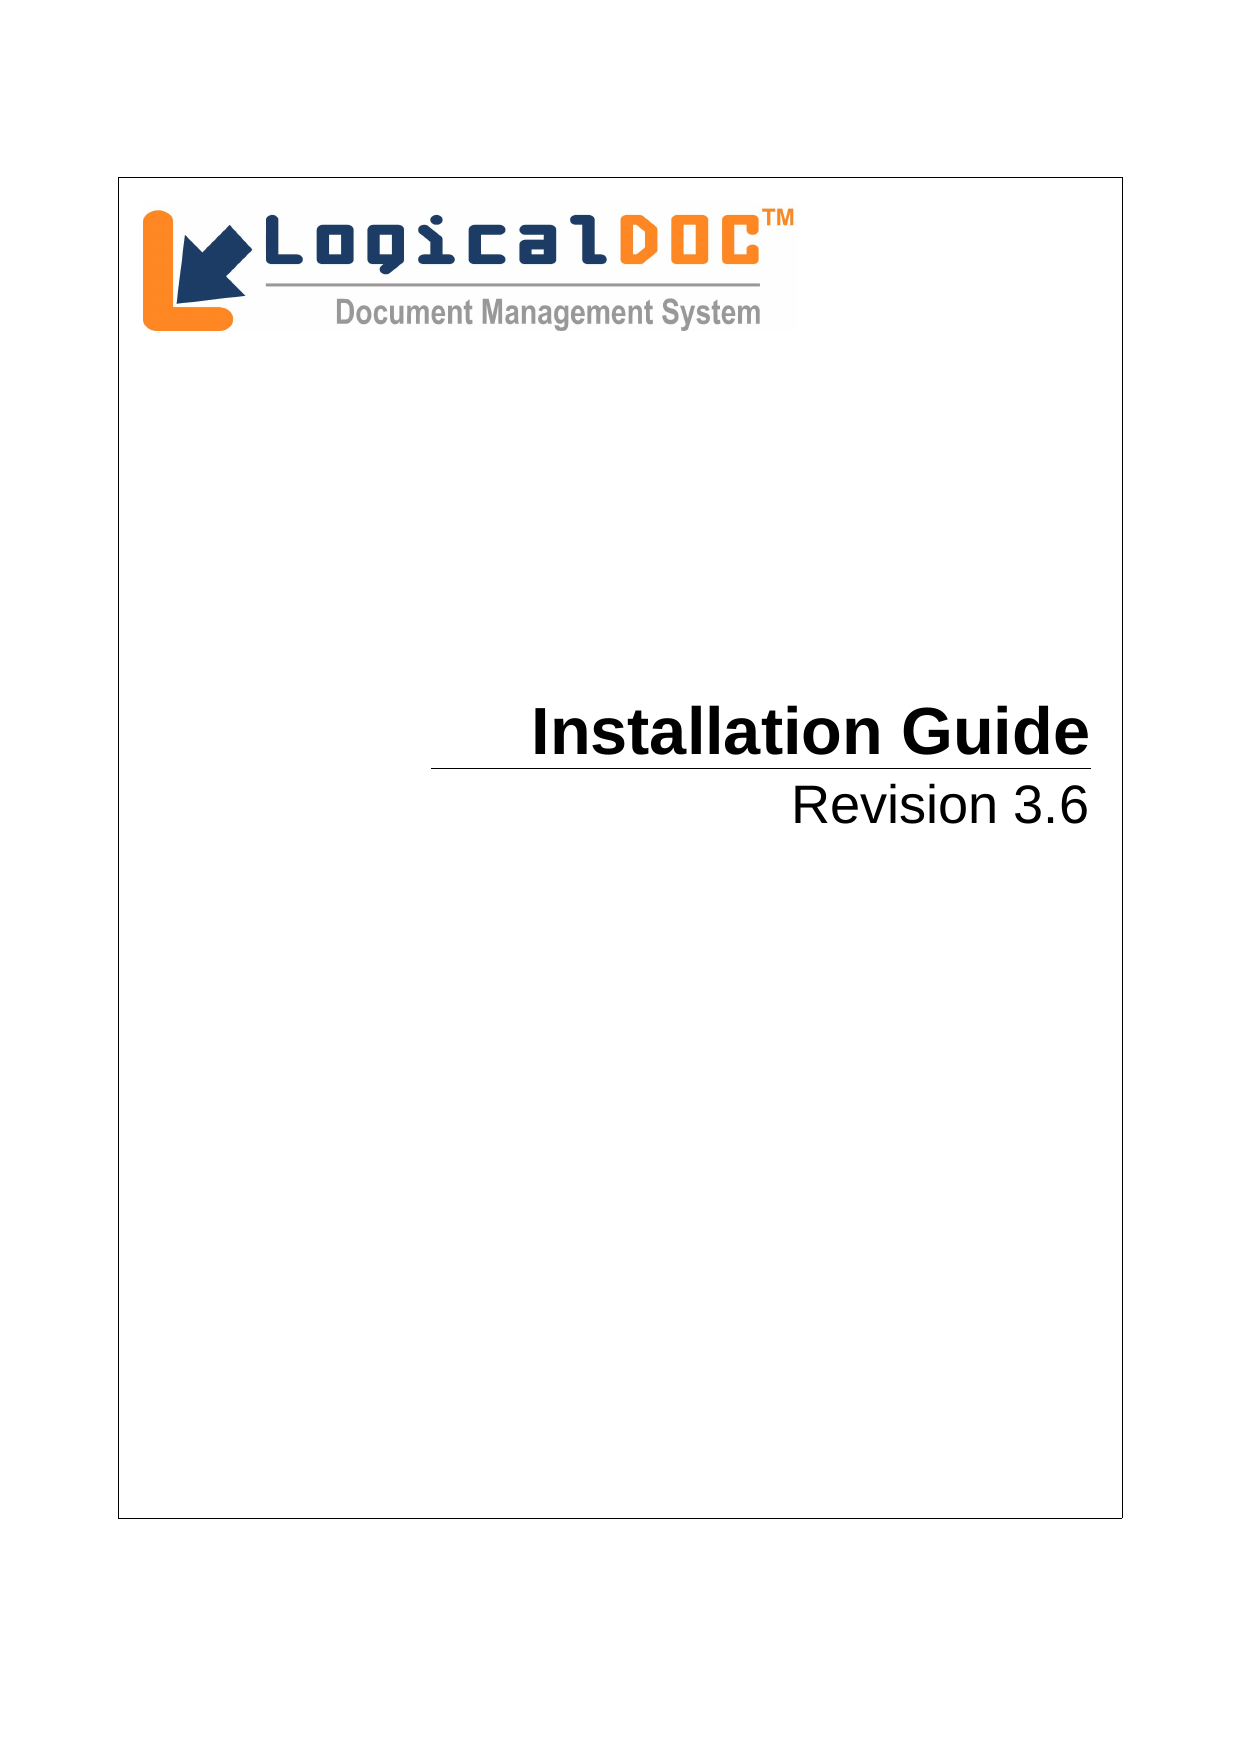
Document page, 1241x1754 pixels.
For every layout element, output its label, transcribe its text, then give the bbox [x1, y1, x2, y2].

text Revision 3.6 [122, 774, 1089, 835]
title Installation Guide [431, 694, 1091, 768]
picture [143, 202, 797, 331]
